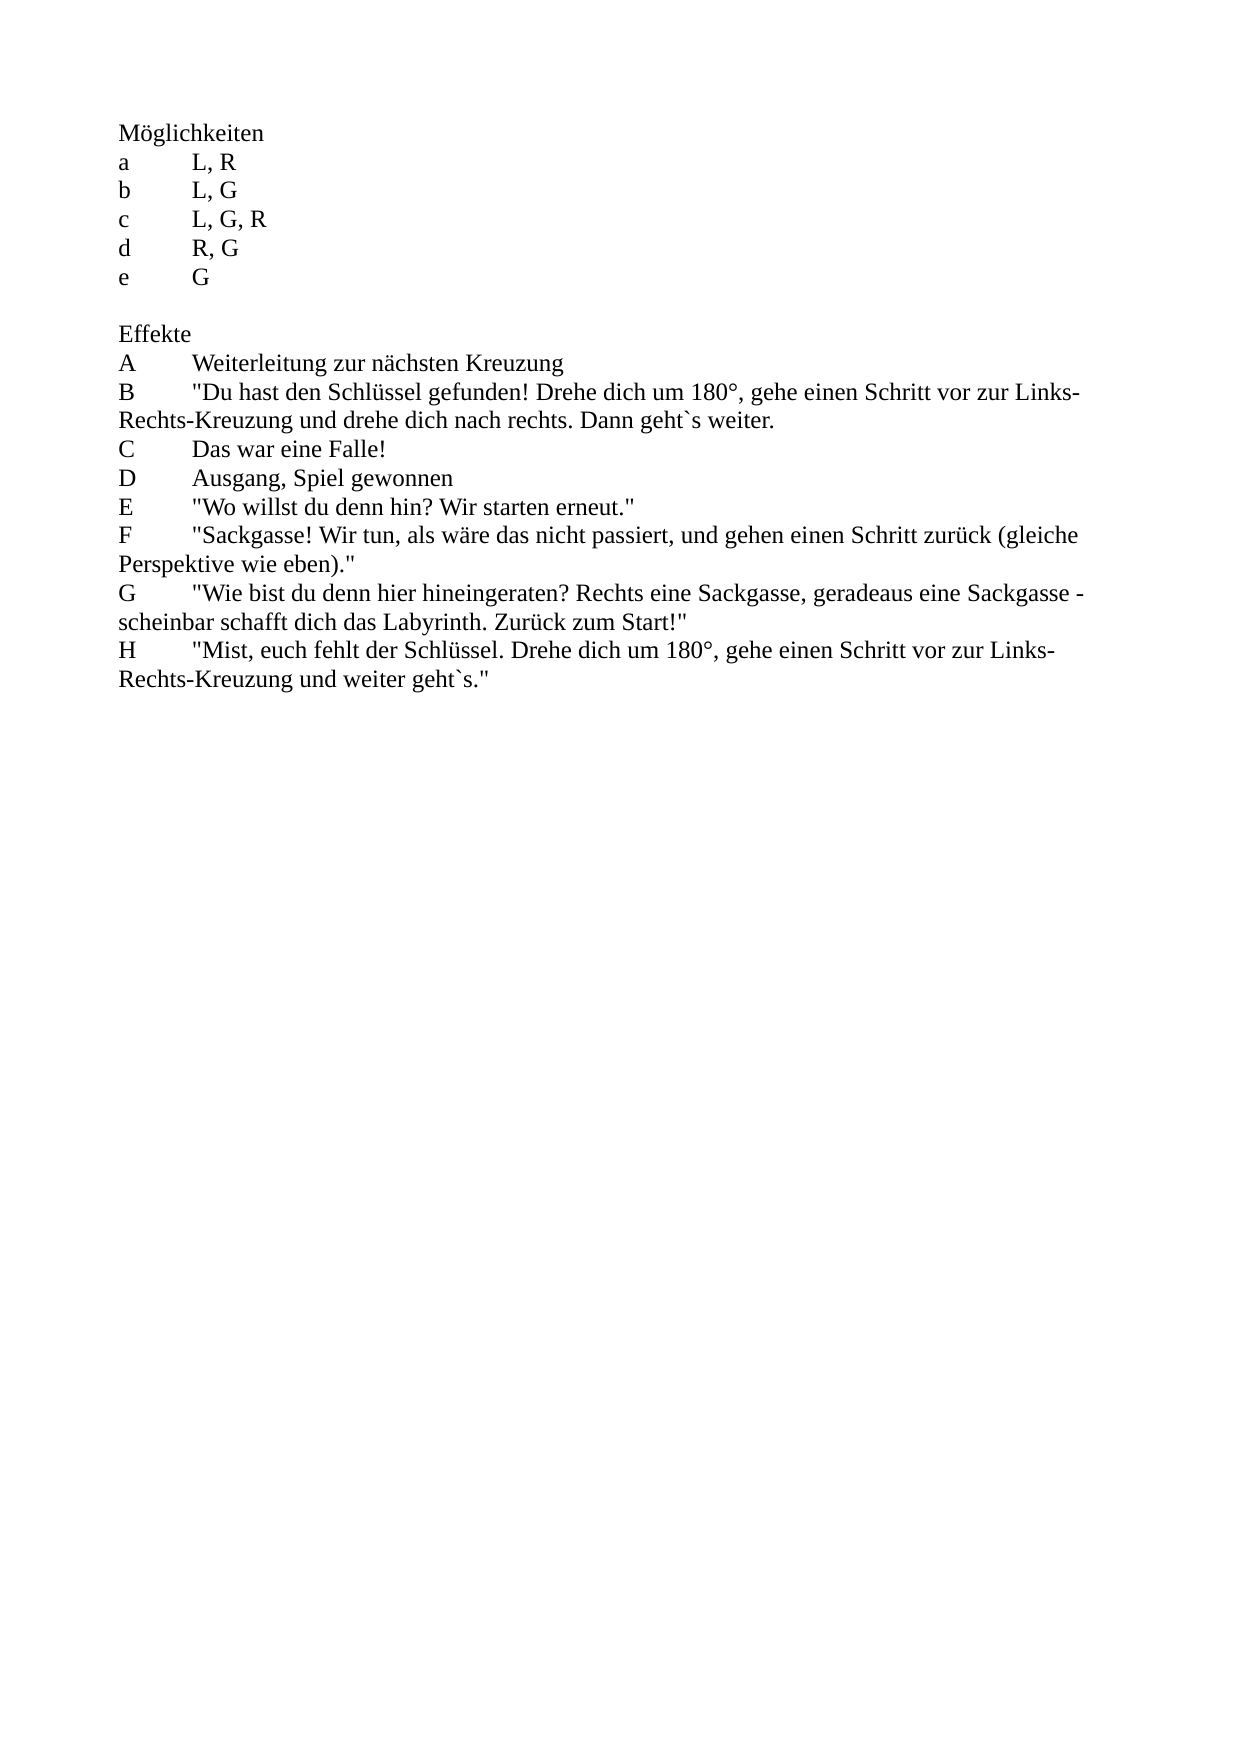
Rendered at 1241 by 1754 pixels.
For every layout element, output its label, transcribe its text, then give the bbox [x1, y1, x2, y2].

text c L, G, R [118, 204, 1122, 233]
text d R, G [118, 233, 1122, 262]
text A Weiterleitung zur nächsten Kreuzung [118, 348, 1122, 377]
text G "Wie bist du denn hier hineingeraten? Rechts eine Sackgasse, geradeaus eine Sackgasse - scheinbar schafft dich das Labyrinth. Zurück zum Start!" [118, 578, 1122, 636]
text E "Wo willst du denn hin? Wir starten erneut." [118, 492, 1122, 521]
text H "Mist, euch fehlt der Schlüssel. Drehe dich um 180°, gehe einen Schritt vor zur Links-Rechts-Kreuzung und weiter geht`s." [118, 636, 1122, 693]
text B "Du hast den Schlüssel gefunden! Drehe dich um 180°, gehe einen Schritt vor zur Links-Rechts-Kreuzung und drehe dich nach rechts. Dann geht`s weiter. [118, 377, 1122, 434]
text Effekte [118, 319, 1122, 348]
text C Das war eine Falle! [118, 434, 1122, 463]
text a L, R [118, 147, 1122, 176]
text Möglichkeiten [118, 118, 1122, 147]
text b L, G [118, 176, 1122, 204]
text F "Sackgasse! Wir tun, als wäre das nicht passiert, und gehen einen Schritt zurück (gleiche Perspektive wie eben)." [118, 521, 1122, 578]
text e G [118, 262, 1122, 291]
text D Ausgang, Spiel gewonnen [118, 463, 1122, 492]
